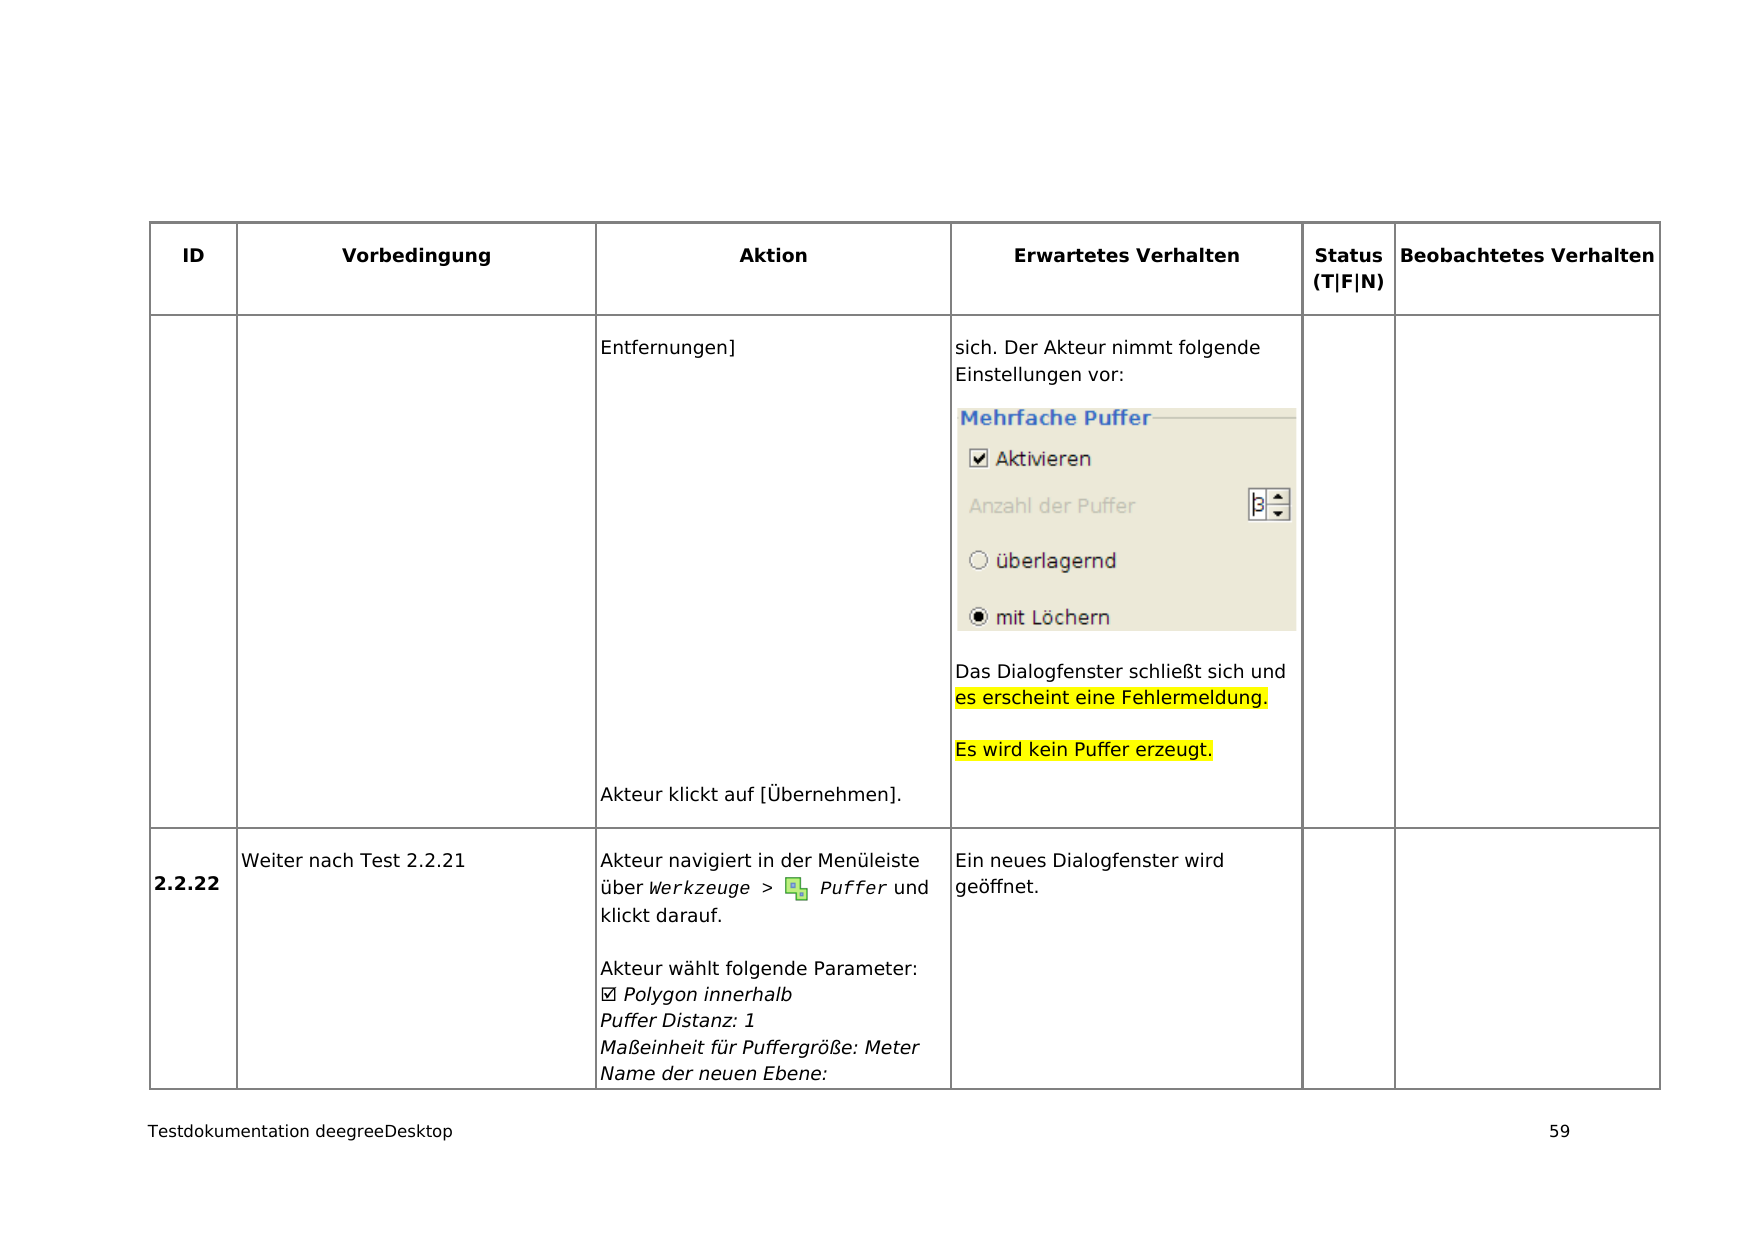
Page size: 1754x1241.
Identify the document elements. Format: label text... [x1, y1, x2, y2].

table_cell Akteur navigiert in der Menüleiste über Werkzeuge > Puffer und klickt darauf. Akteur wählt folgende Parameter:  Polygon innerhalb Puffer Distanz: 1 Maßeinheit für Puffergröße: Meter Name der neuen Ebene: [597, 829, 950, 1088]
table_header ID [151, 224, 236, 314]
table_cell [1304, 316, 1394, 827]
table_header Aktion [597, 224, 950, 314]
table_cell sich. Der Akteur nimmt folgende Einstellungen vor: Das Dialogfenster schließt sich und es erscheint eine Fehlermeldung. Es wird kein Puffer erzeugt. [952, 316, 1301, 827]
table_header Vorbedingung [238, 224, 595, 314]
table_cell [151, 829, 236, 1088]
table_header Beobachtetes Verhalten [1396, 224, 1659, 314]
table_cell [1396, 316, 1659, 827]
table_cell Ein neues Dialogfenster wird geöffnet. [952, 829, 1301, 1088]
table_cell [1304, 829, 1394, 1088]
table_cell Entfernungen] Akteur klickt auf [Übernehmen]. [597, 316, 950, 827]
table_cell [238, 316, 595, 827]
picture [957, 408, 1297, 631]
table_cell [151, 316, 236, 827]
table_header Status (T|F|N) [1304, 224, 1394, 314]
table_cell Weiter nach Test 2.2.21 [238, 829, 595, 1088]
table_header Erwartetes Verhalten [952, 224, 1301, 314]
picture [784, 876, 809, 902]
table_cell [1396, 829, 1659, 1088]
